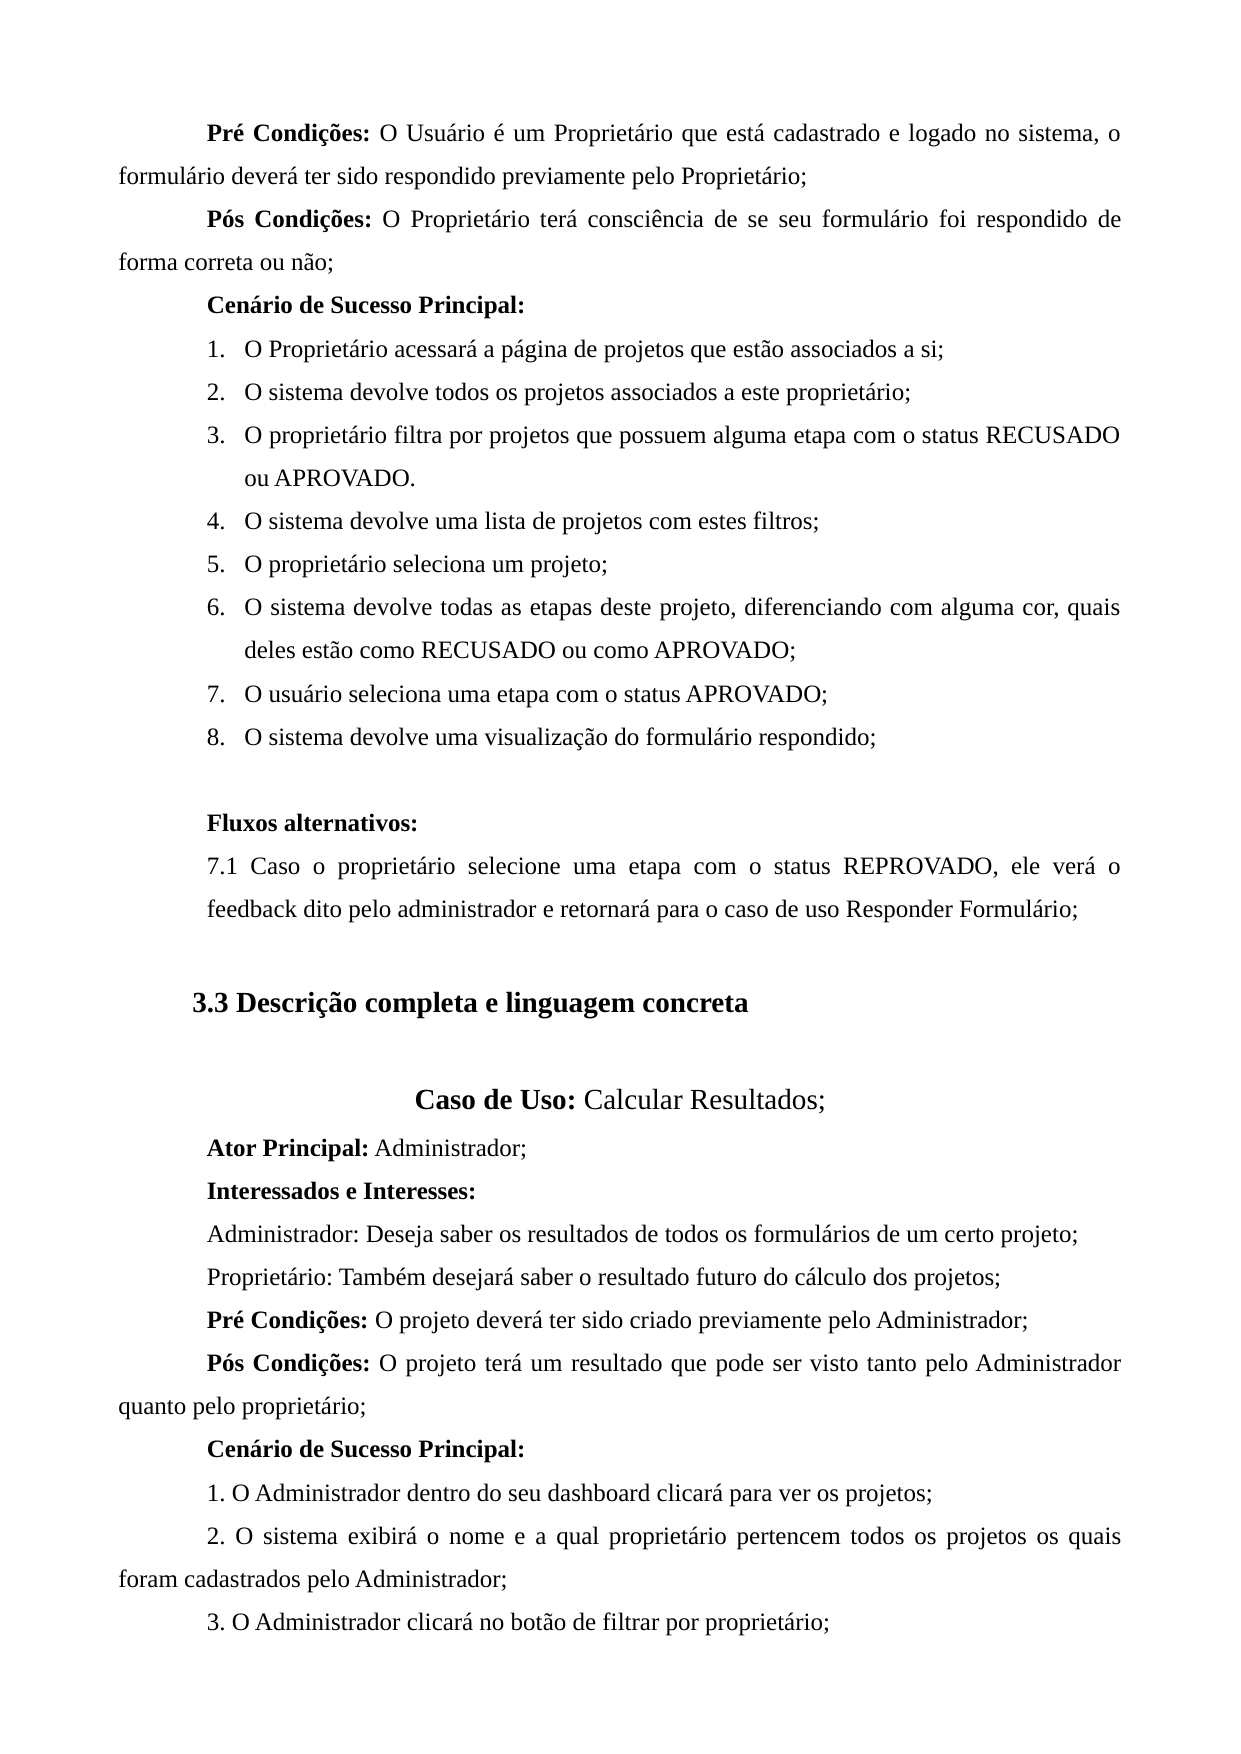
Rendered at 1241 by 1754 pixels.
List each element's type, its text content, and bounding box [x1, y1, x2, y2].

text 3. O Administrador clicará no botão de filtrar por proprietário; [118, 1607, 1122, 1636]
list O sistema devolve todas as etapas deste projeto, diferenciando com alguma cor, quais deles estão como RECUSADO ou como APROVADO; [207, 592, 1122, 664]
text Pós Condições: O Proprietário terá consciência de se seu formulário foi respondido de forma correta ou não; [118, 204, 1122, 276]
text 1. O Administrador dentro do seu dashboard clicará para ver os projetos; [118, 1478, 1122, 1506]
list O proprietário filtra por projetos que possuem alguma etapa com o status RECUSADO ou APROVADO. [207, 420, 1122, 492]
list O proprietário seleciona um projeto; [207, 549, 1122, 578]
subtitle Caso de Uso: Calcular Resultados; [118, 1082, 1122, 1116]
list O Proprietário acessará a página de projetos que estão associados a si; [207, 334, 1122, 362]
text Fluxos alternativos: [118, 808, 1122, 837]
text Pré Condições: O projeto deverá ter sido criado previamente pelo Administrador; [118, 1305, 1122, 1334]
text Ator Principal: Administrador; [118, 1133, 1122, 1161]
text Pré Condições: O Usuário é um Proprietário que está cadastrado e logado no sistema, o formulário deverá ter sido respondido previamente pelo Proprietário; [118, 118, 1122, 190]
text Cenário de Sucesso Principal: [118, 1434, 1122, 1463]
list O sistema devolve uma visualização do formulário respondido; [207, 722, 1122, 751]
text Interessados e Interesses: [118, 1176, 1122, 1204]
text Administrador: Deseja saber os resultados de todos os formulários de um certo projeto; [118, 1219, 1122, 1248]
text Pós Condições: O projeto terá um resultado que pode ser visto tanto pelo Administrador quanto pelo proprietário; [118, 1348, 1122, 1420]
text Cenário de Sucesso Principal: [118, 291, 1122, 319]
text 7.1 Caso o proprietário selecione uma etapa com o status REPROVADO, ele verá o feedback dito pelo administrador e retornará para o caso de uso Responder Formulário; [207, 851, 1122, 923]
subtitle 3.3 Descrição completa e linguagem concreta [118, 985, 1122, 1018]
list O usuário seleciona uma etapa com o status APROVADO; [207, 679, 1122, 707]
text Proprietário: Também desejará saber o resultado futuro do cálculo dos projetos; [118, 1262, 1122, 1291]
list O sistema devolve uma lista de projetos com estes filtros; [207, 506, 1122, 535]
text 2. O sistema exibirá o nome e a qual proprietário pertencem todos os projetos os quais foram cadastrados pelo Administrador; [118, 1521, 1122, 1593]
list O sistema devolve todos os projetos associados a este proprietário; [207, 377, 1122, 406]
